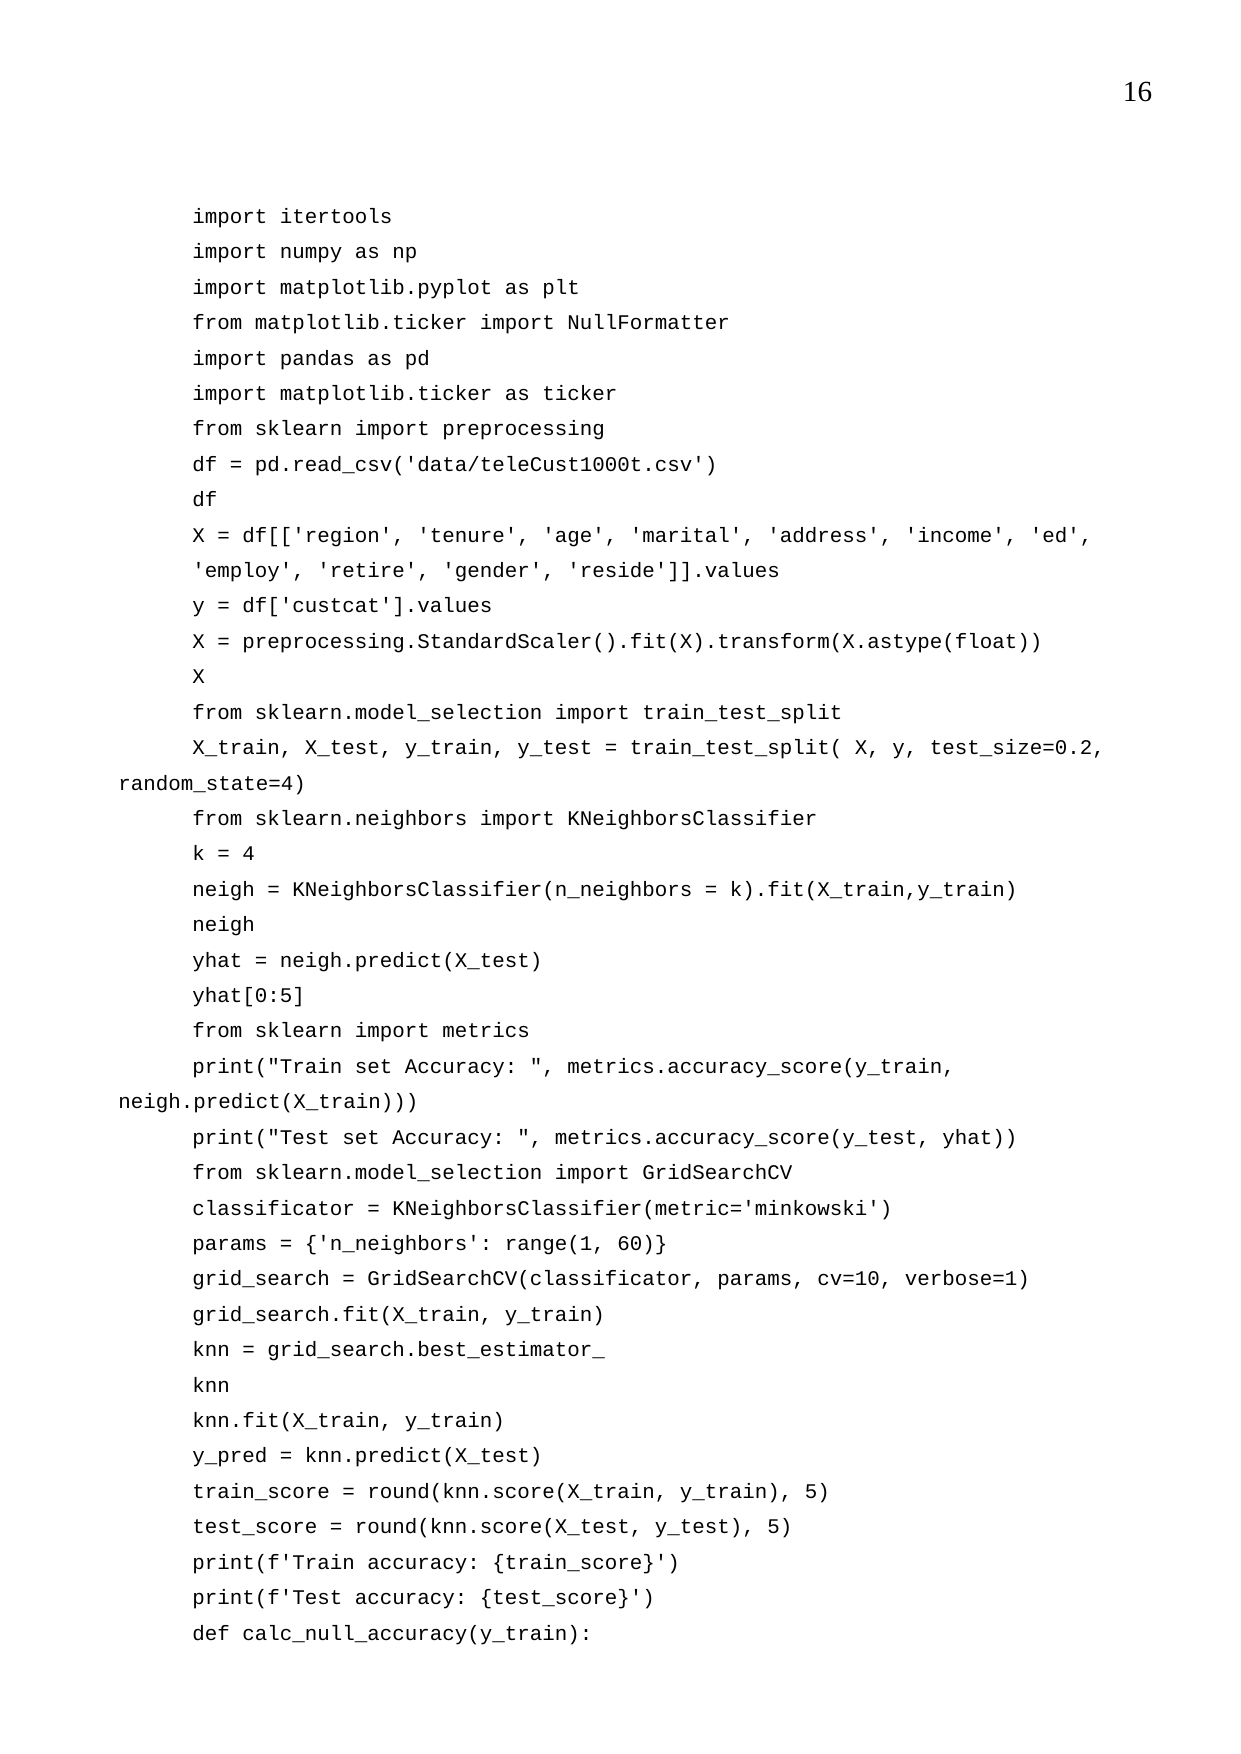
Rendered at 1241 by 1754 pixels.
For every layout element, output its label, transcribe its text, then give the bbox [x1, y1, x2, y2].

text X [118, 666, 1122, 690]
text from sklearn.model_selection import GridSearchCV [118, 1162, 1122, 1186]
text import itertools [118, 206, 1122, 229]
text X = df[['region', 'tenure', 'age', 'marital', 'address', 'income', 'ed', [118, 524, 1122, 548]
text yhat = neigh.predict(X_test) [118, 949, 1122, 973]
text from sklearn.model_selection import train_test_split [118, 702, 1122, 725]
text train_score = round(knn.score(X_train, y_train), 5) [118, 1481, 1122, 1504]
text grid_search = GridSearchCV(classificator, params, cv=10, verbose=1) [118, 1268, 1122, 1292]
text print("Test set Accuracy: ", metrics.accuracy_score(y_test, yhat)) [118, 1127, 1122, 1150]
text import matplotlib.ticker as ticker [118, 383, 1122, 407]
text y = df['custcat'].values [118, 595, 1122, 619]
text import matplotlib.pyplot as plt [118, 277, 1122, 300]
text X_train, X_test, y_train, y_test = train_test_split( X, y, test_size=0.2, random_state=4) [118, 737, 1122, 796]
text print(f'Train accuracy: {train_score}') [118, 1552, 1122, 1575]
text params = {'n_neighbors': range(1, 60)} [118, 1233, 1122, 1257]
text k = 4 [118, 843, 1122, 867]
text neigh = KNeighborsClassifier(n_neighbors = k).fit(X_train,y_train) [118, 879, 1122, 902]
text import pandas as pd [118, 347, 1122, 371]
text classificator = KNeighborsClassifier(metric='minkowski') [118, 1197, 1122, 1221]
text knn.fit(X_train, y_train) [118, 1410, 1122, 1434]
text 'employ', 'retire', 'gender', 'reside']].values [118, 560, 1122, 584]
text df [118, 489, 1122, 513]
text from matplotlib.ticker import NullFormatter [118, 312, 1122, 336]
text test_score = round(knn.score(X_test, y_test), 5) [118, 1516, 1122, 1540]
text yhat[0:5] [118, 985, 1122, 1009]
text neigh [118, 914, 1122, 938]
text knn = grid_search.best_estimator_ [118, 1339, 1122, 1363]
text df = pd.read_csv('data/teleCust1000t.csv') [118, 454, 1122, 477]
text print("Train set Accuracy: ", metrics.accuracy_score(y_train, neigh.predict(X_train))) [118, 1056, 1122, 1115]
text from sklearn import metrics [118, 1020, 1122, 1044]
text knn [118, 1374, 1122, 1398]
text y_pred = knn.predict(X_test) [118, 1445, 1122, 1469]
text print(f'Test accuracy: {test_score}') [118, 1587, 1122, 1611]
text X = preprocessing.StandardScaler().fit(X).transform(X.astype(float)) [118, 631, 1122, 654]
text from sklearn.neighbors import KNeighborsClassifier [118, 808, 1122, 832]
text def calc_null_accuracy(y_train): [118, 1622, 1122, 1646]
text from sklearn import preprocessing [118, 418, 1122, 442]
text grid_search.fit(X_train, y_train) [118, 1304, 1122, 1327]
text import numpy as np [118, 241, 1122, 265]
